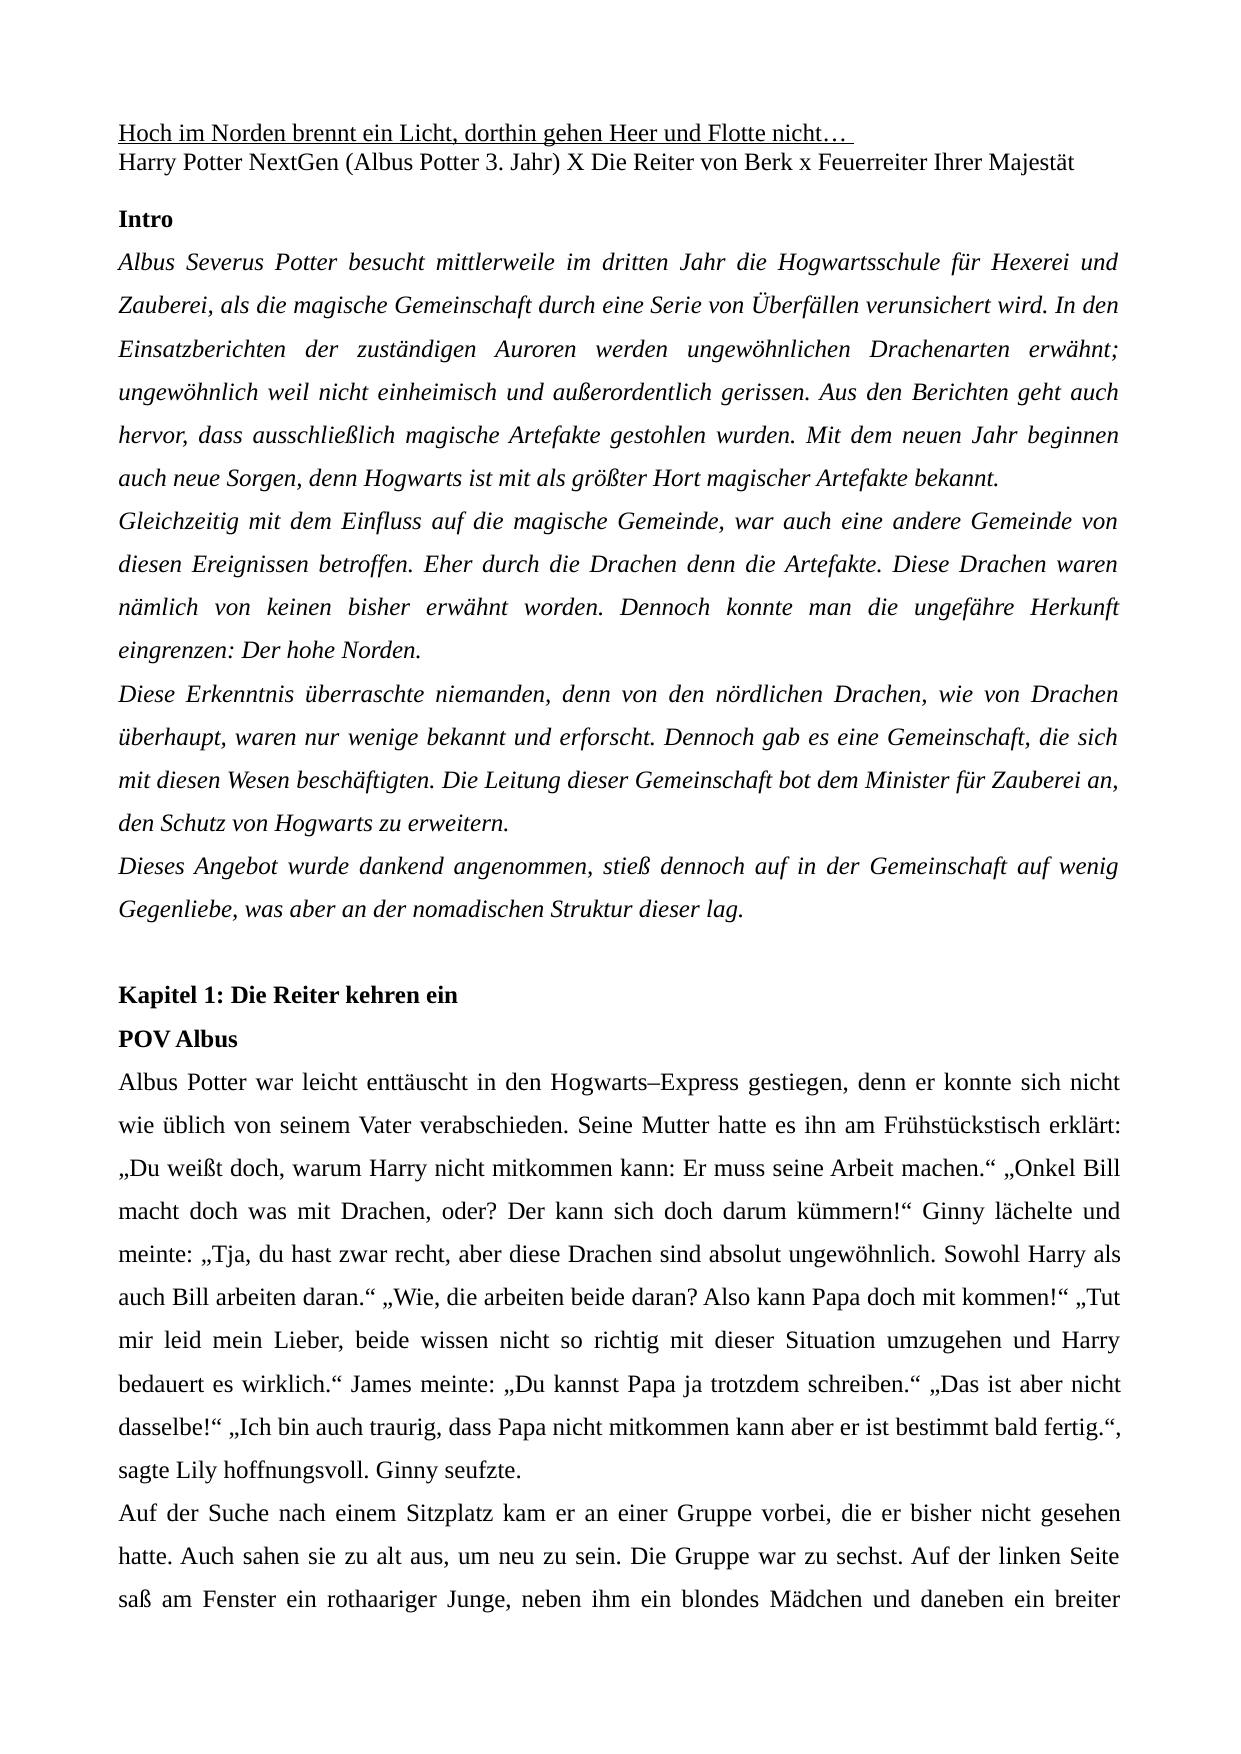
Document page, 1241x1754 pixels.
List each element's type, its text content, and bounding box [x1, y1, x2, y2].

text Harry Potter NextGen (Albus Potter 3. Jahr) X Die Reiter von Berk x Feuerreiter Ihrer Majestät [118, 147, 1122, 176]
text Hoch im Norden brennt ein Licht, dorthin gehen Heer und Flotte nicht… [118, 118, 1122, 147]
text Kapitel 1: Die Reiter kehren ein [118, 981, 1122, 1009]
text Dieses Angebot wurde dankend angenommen, stieß dennoch auf in der Gemeinschaft auf wenig Gegenliebe, was aber an der nomadischen Struktur dieser lag. [118, 851, 1122, 923]
text POV Albus [118, 1024, 1122, 1052]
text Auf der Suche nach einem Sitzplatz kam er an einer Gruppe vorbei, die er bisher nicht gesehen hatte. Auch sahen sie zu alt aus, um neu zu sein. Die Gruppe war zu sechst. Auf der linken Seite saß am Fenster ein rothaariger Junge, neben ihm ein blondes Mädchen und daneben ein breiter [118, 1498, 1122, 1613]
text Albus Potter war leicht enttäuscht in den Hogwarts–Express gestiegen, denn er konnte sich nicht wie üblich von seinem Vater verabschieden. Seine Mutter hatte es ihn am Frühstückstisch erklärt: „Du weißt doch, warum Harry nicht mitkommen kann: Er muss seine Arbeit machen.“ „Onkel Bill macht doch was mit Drachen, oder? Der kann sich doch darum kümmern!“ Ginny lächelte und meinte: „Tja, du hast zwar recht, aber diese Drachen sind absolut ungewöhnlich. Sowohl Harry als auch Bill arbeiten daran.“ „Wie, die arbeiten beide daran? Also kann Papa doch mit kommen!“ „Tut mir leid mein Lieber, beide wissen nicht so richtig mit dieser Situation umzugehen und Harry bedauert es wirklich.“ James meinte: „Du kannst Papa ja trotzdem schreiben.“ „Das ist aber nicht dasselbe!“ „Ich bin auch traurig, dass Papa nicht mitkommen kann aber er ist bestimmt bald fertig.“, sagte Lily hoffnungsvoll. Ginny seufzte. [118, 1067, 1122, 1484]
text Intro [118, 204, 1122, 233]
text Gleichzeitig mit dem Einfluss auf die magische Gemeinde, war auch eine andere Gemeinde von diesen Ereignissen betroffen. Eher durch die Drachen denn die Artefakte. Diese Drachen waren nämlich von keinen bisher erwähnt worden. Dennoch konnte man die ungefähre Herkunft eingrenzen: Der hohe Norden. [118, 506, 1122, 664]
text Diese Erkenntnis überraschte niemanden, denn von den nördlichen Drachen, wie von Drachen überhaupt, waren nur wenige bekannt und erforscht. Dennoch gab es eine Gemeinschaft, die sich mit diesen Wesen beschäftigten. Die Leitung dieser Gemeinschaft bot dem Minister für Zauberei an, den Schutz von Hogwarts zu erweitern. [118, 679, 1122, 837]
text Albus Severus Potter besucht mittlerweile im dritten Jahr die Hogwartsschule für Hexerei und Zauberei, als die magische Gemeinschaft durch eine Serie von Überfällen verunsichert wird. In den Einsatzberichten der zuständigen Auroren werden ungewöhnlichen Drachenarten erwähnt; ungewöhnlich weil nicht einheimisch und außerordentlich gerissen. Aus den Berichten geht auch hervor, dass ausschließlich magische Artefakte gestohlen wurden. Mit dem neuen Jahr beginnen auch neue Sorgen, denn Hogwarts ist mit als größter Hort magischer Artefakte bekannt. [118, 247, 1122, 492]
